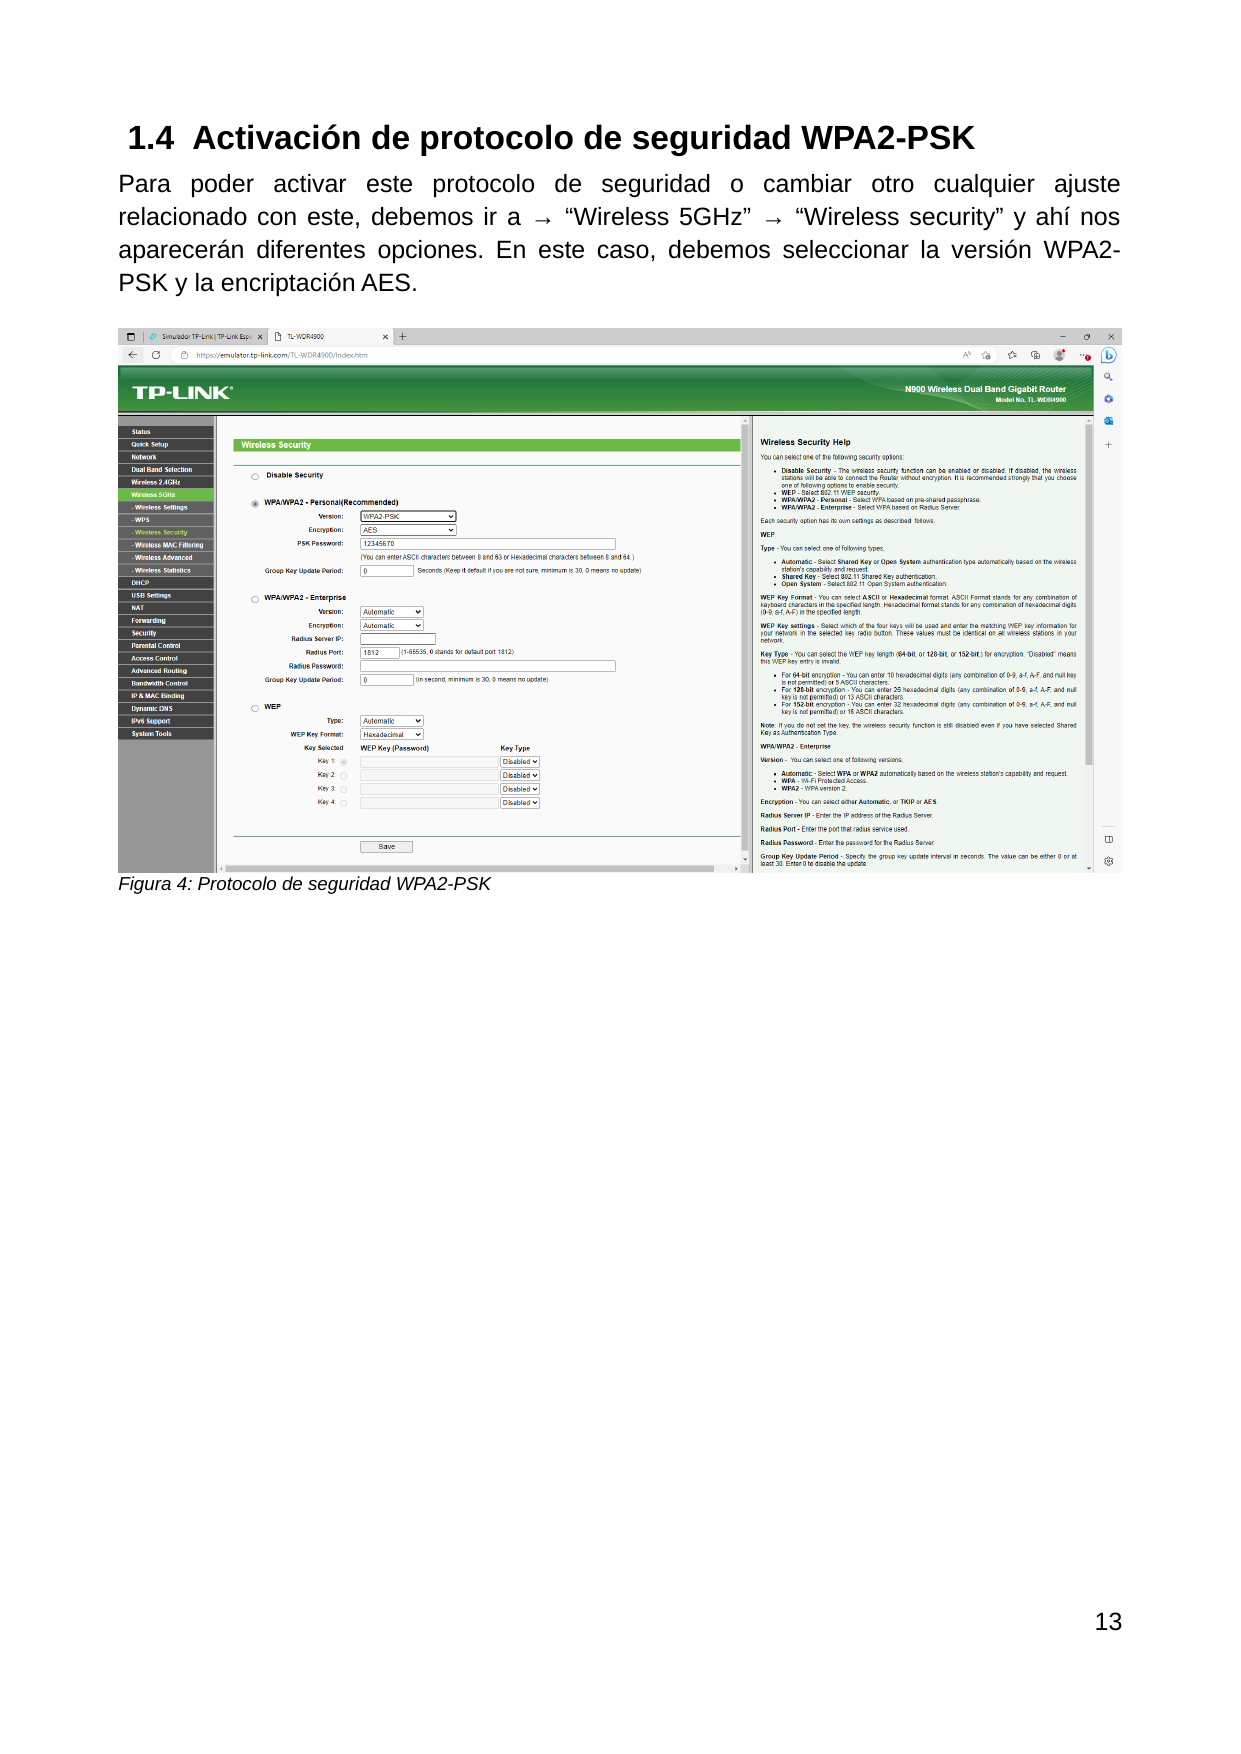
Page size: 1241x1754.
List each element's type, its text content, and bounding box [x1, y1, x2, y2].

picture [118, 328, 1123, 873]
text Para poder activar este protocolo de seguridad o cambiar otro cualquier ajuste relacionado con este, debemos ir a → “Wireless 5GHz” → “Wireless security” y ahí nos aparecerán diferentes opciones. En este caso, debemos seleccionar la versión WPA2-PSK y la encriptación AES. [118, 169, 1122, 297]
subtitle Activación de protocolo de seguridad WPA2-PSK [118, 118, 1122, 157]
text Figura 4: Protocolo de seguridad WPA2-PSK [118, 873, 1122, 894]
